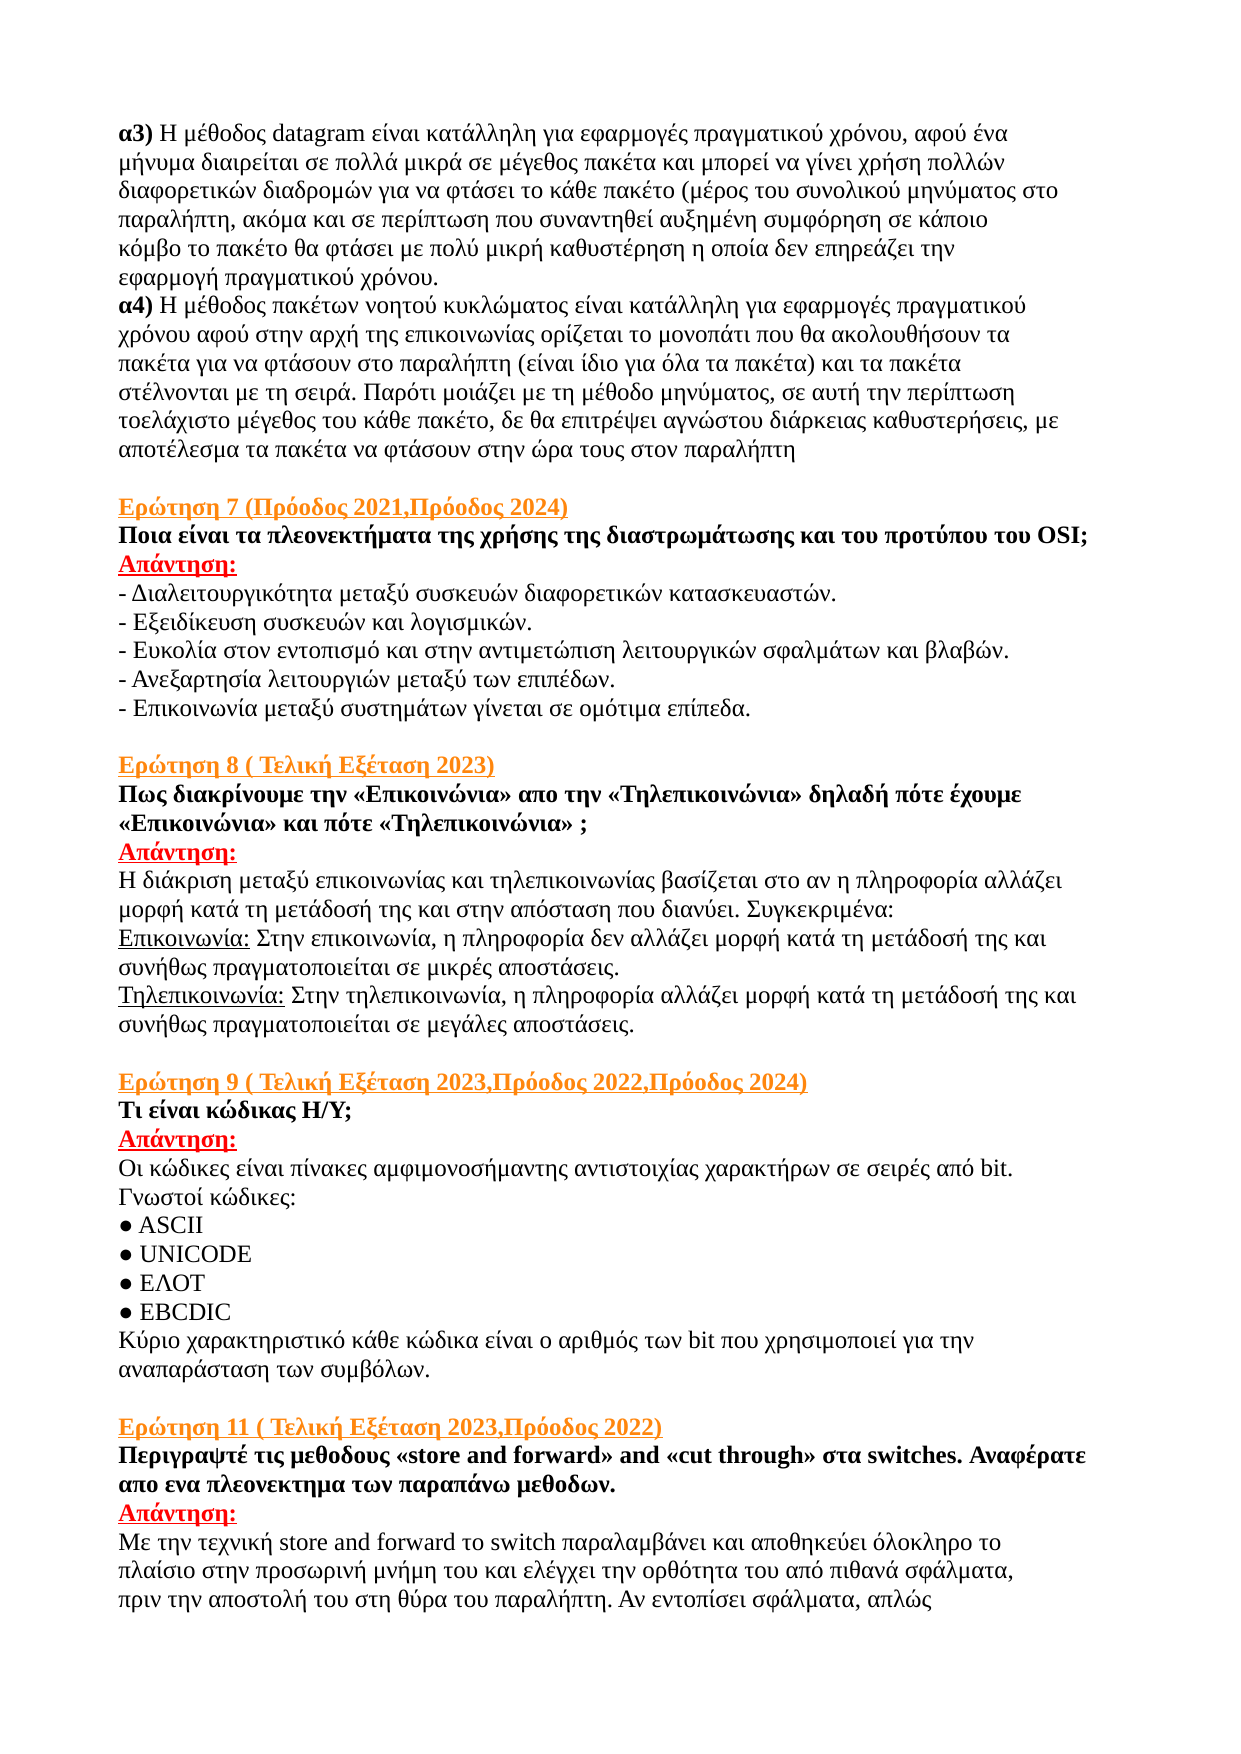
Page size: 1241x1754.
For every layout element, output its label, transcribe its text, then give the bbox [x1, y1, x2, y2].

text πλαίσιο στην προσωρινή μνήμη του και ελέγχει την ορθότητα του από πιθανά σφάλματα, [118, 1556, 1122, 1584]
text - Ευκολία στον εντοπισμό και στην αντιμετώπιση λειτουργικών σφαλμάτων και βλαβών. [118, 636, 1122, 664]
text Ποια είναι τα πλεονεκτήματα της χρήσης της διαστρωμάτωσης και του προτύπου του OSI; [118, 521, 1122, 549]
text - Διαλειτουργικότητα μεταξύ συσκευών διαφορετικών κατασκευαστών. [118, 578, 1122, 607]
text Απάντηση: [118, 1498, 1122, 1527]
text Κύριο χαρακτηριστικό κάθε κώδικα είναι ο αριθμός των bit που χρησιμοποιεί για την [118, 1326, 1122, 1354]
text εφαρμογή πραγματικού χρόνου. [118, 262, 1122, 291]
text α4) Η μέθοδος πακέτων νοητού κυκλώματος είναι κατάλληλη για εφαρμογές πραγματικού [118, 291, 1122, 319]
text Ερώτηση 9 ( Τελική Εξέταση 2023,Πρόοδος 2022,Πρόοδος 2024) [118, 1067, 1122, 1096]
text ● EBCDIC [118, 1297, 1122, 1326]
text Γνωστοί κώδικες: [118, 1182, 1122, 1211]
text Ερώτηση 7 (Πρόοδος 2021,Πρόοδος 2024) [118, 492, 1122, 521]
text α3) Η μέθοδος datagram είναι κατάλληλη για εφαρμογές πραγματικού χρόνου, αφού ένα [118, 118, 1122, 147]
text Ερώτηση 11 ( Τελική Εξέταση 2023,Πρόοδος 2022) [118, 1412, 1122, 1441]
text κόμβο το πακέτο θα φτάσει με πολύ μικρή καθυστέρηση η οποία δεν επηρεάζει την [118, 233, 1122, 262]
text Πως διακρίνουμε την «Επικοινώνια» απο την «Τηλεπικοινώνια» δηλαδή πότε έχουμε «Επικοινώνια» και πότε «Τηλεπικοινώνια» ; [118, 779, 1122, 837]
text παραλήπτη, ακόμα και σε περίπτωση που συναντηθεί αυξημένη συμφόρηση σε κάποιο [118, 204, 1122, 233]
text μήνυμα διαιρείται σε πολλά μικρά σε μέγεθος πακέτα και μπορεί να γίνει χρήση πολλών [118, 147, 1122, 176]
text χρόνου αφού στην αρχή της επικοινωνίας ορίζεται το μονοπάτι που θα ακολουθήσουν τα [118, 319, 1122, 348]
text ● UNICODE [118, 1239, 1122, 1268]
text Οι κώδικες είναι πίνακες αμφιμονοσήμαντης αντιστοιχίας χαρακτήρων σε σειρές από bit. [118, 1153, 1122, 1182]
text Η διάκριση μεταξύ επικοινωνίας και τηλεπικοινωνίας βασίζεται στο αν η πληροφορία αλλάζει μορφή κατά τη μετάδοσή της και στην απόσταση που διανύει. Συγκεκριμένα: [118, 866, 1122, 923]
text Επικοινωνία: Στην επικοινωνία, η πληροφορία δεν αλλάζει μορφή κατά τη μετάδοσή της και συνήθως πραγματοποιείται σε μικρές αποστάσεις. [118, 923, 1122, 981]
text Απάντηση: [118, 549, 1122, 578]
text αναπαράσταση των συμβόλων. [118, 1354, 1122, 1383]
text Περιγραψτέ τις μεθοδους «store and forward» and «cut through» στα switches. Αναφέρατε απο ενα πλεονεκτημα των παραπάνω μεθοδων. [118, 1441, 1122, 1498]
text - Εξειδίκευση συσκευών και λογισμικών. [118, 607, 1122, 636]
text αποτέλεσμα τα πακέτα να φτάσουν στην ώρα τους στον παραλήπτη [118, 434, 1122, 463]
text Με την τεχνική store and forward το switch παραλαμβάνει και αποθηκεύει όλοκληρο το [118, 1527, 1122, 1556]
text πακέτα για να φτάσουν στο παραλήπτη (είναι ίδιο για όλα τα πακέτα) και τα πακέτα [118, 348, 1122, 377]
text διαφορετικών διαδρομών για να φτάσει το κάθε πακέτο (μέρος του συνολικού μηνύματος στο [118, 176, 1122, 204]
text Απάντηση: [118, 1124, 1122, 1153]
text - Επικοινωνία μεταξύ συστημάτων γίνεται σε ομότιμα επίπεδα. [118, 693, 1122, 722]
text Τηλεπικοινωνία: Στην τηλεπικοινωνία, η πληροφορία αλλάζει μορφή κατά τη μετάδοσή της και συνήθως πραγματοποιείται σε μεγάλες αποστάσεις. [118, 981, 1122, 1038]
text πριν την αποστολή του στη θύρα του παραλήπτη. Αν εντοπίσει σφάλματα, απλώς [118, 1584, 1122, 1613]
text Απάντηση: [118, 837, 1122, 866]
text Τι είναι κώδικας Η/Υ; [118, 1096, 1122, 1124]
text ● ΕΛΟΤ [118, 1268, 1122, 1297]
text Ερώτηση 8 ( Τελική Εξέταση 2023) [118, 751, 1122, 779]
text στέλνονται με τη σειρά. Παρότι μοιάζει με τη μέθοδο μηνύματος, σε αυτή την περίπτωση τοελάχιστο μέγεθος του κάθε πακέτο, δε θα επιτρέψει αγνώστου διάρκειας καθυστερήσεις, με [118, 377, 1122, 434]
text ● ASCII [118, 1211, 1122, 1239]
text - Ανεξαρτησία λειτουργιών μεταξύ των επιπέδων. [118, 664, 1122, 693]
